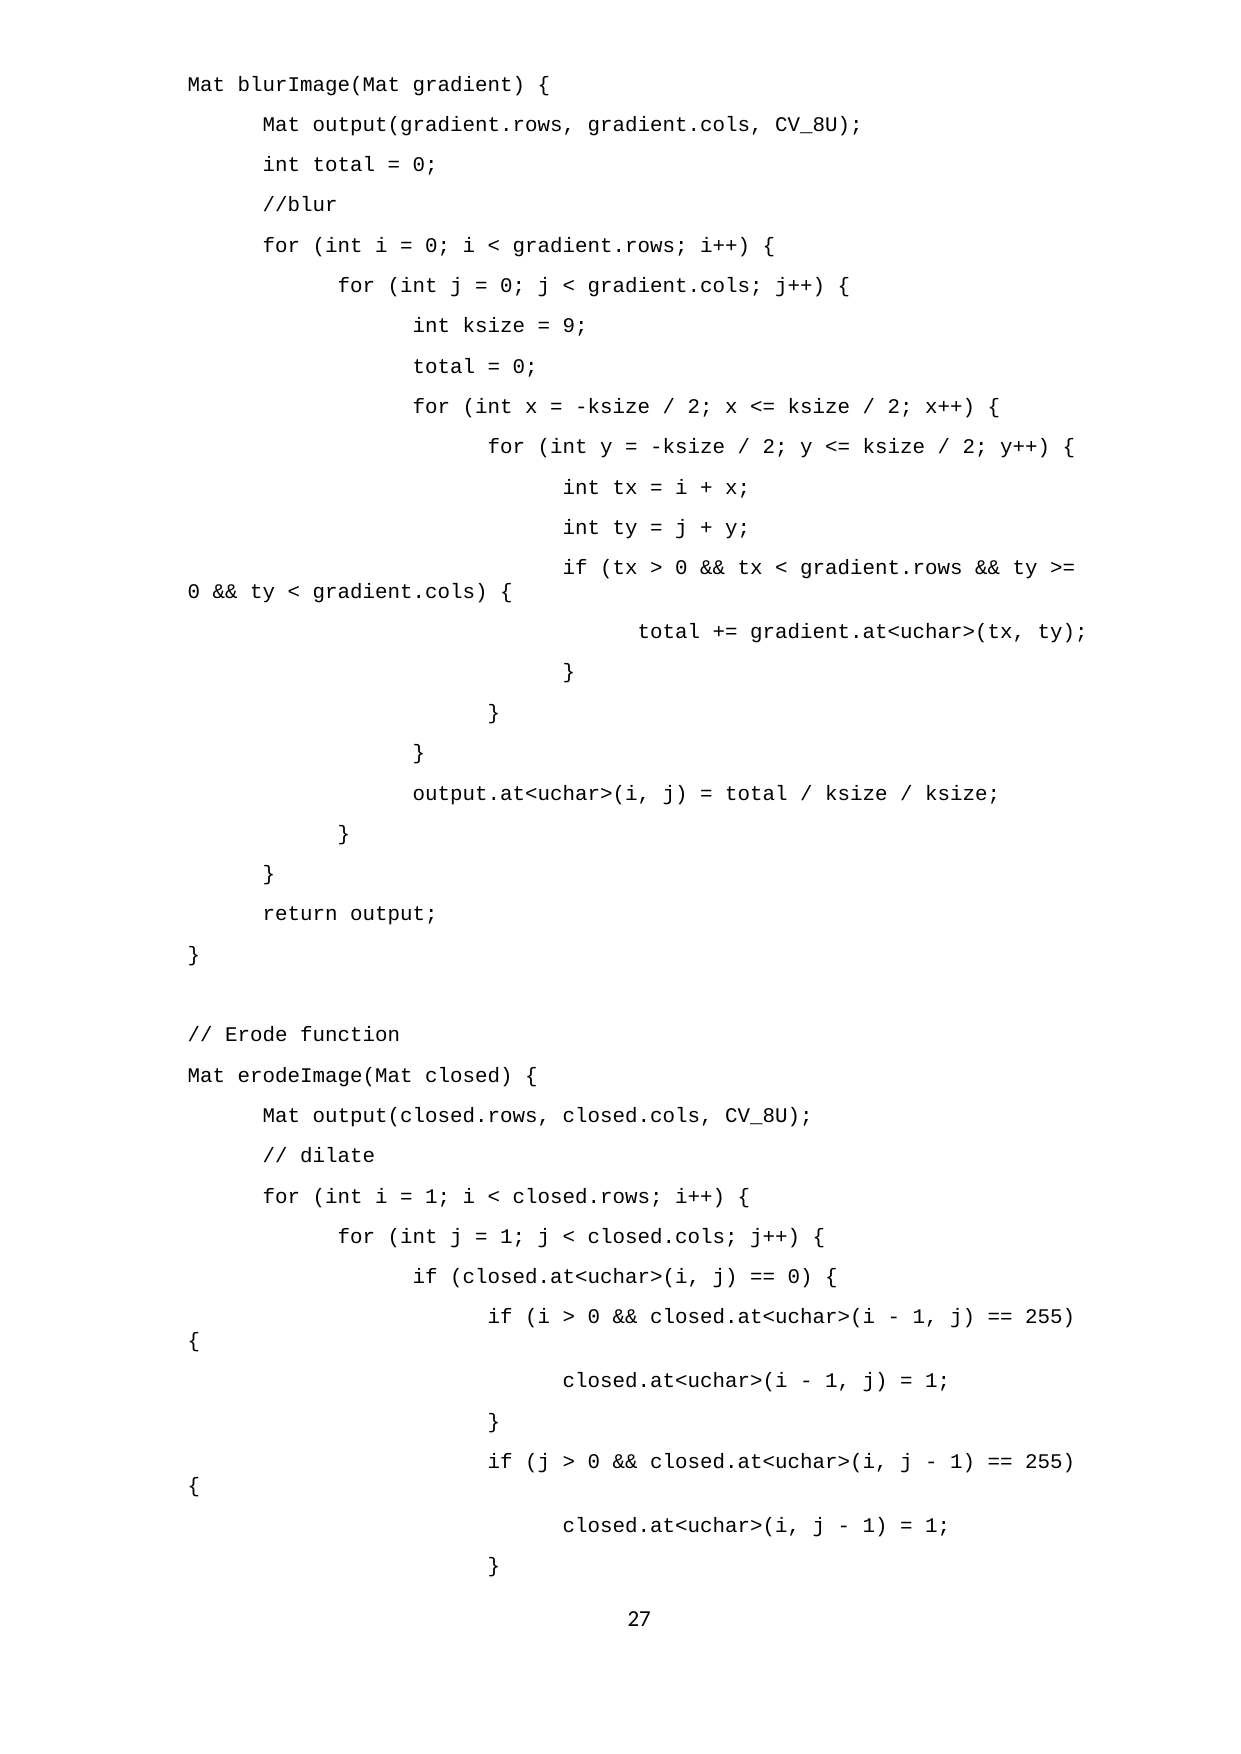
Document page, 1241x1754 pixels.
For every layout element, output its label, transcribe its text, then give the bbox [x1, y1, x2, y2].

text output.at<uchar>(i, j) = total / ksize / ksize; [187, 782, 1090, 806]
text int tx = i + x; [187, 477, 1090, 500]
text // Erode function [187, 1024, 1090, 1048]
text for (int x = -ksize / 2; x <= ksize / 2; x++) { [187, 396, 1090, 420]
text for (int j = 1; j < closed.cols; j++) { [187, 1226, 1090, 1249]
text } [187, 662, 1090, 685]
text int ksize = 9; [187, 315, 1090, 339]
text total = 0; [187, 356, 1090, 379]
text // dilate [187, 1145, 1090, 1169]
text for (int y = -ksize / 2; y <= ksize / 2; y++) { [187, 436, 1090, 460]
text } [187, 702, 1090, 726]
text closed.at<uchar>(i - 1, j) = 1; [187, 1371, 1090, 1394]
text } [187, 863, 1090, 887]
text } [187, 742, 1090, 766]
text for (int i = 1; i < closed.rows; i++) { [187, 1186, 1090, 1209]
text } [187, 1555, 1090, 1579]
text //blur [187, 194, 1090, 218]
text } [187, 1411, 1090, 1434]
text total += gradient.at<uchar>(tx, ty); [187, 621, 1090, 645]
text Mat blurImage(Mat gradient) { [187, 73, 1090, 97]
text closed.at<uchar>(i, j - 1) = 1; [187, 1515, 1090, 1539]
text if (j > 0 && closed.at<uchar>(i, j - 1) == 255) { [187, 1451, 1090, 1498]
text } [187, 944, 1090, 967]
text for (int i = 0; i < gradient.rows; i++) { [187, 235, 1090, 258]
text Mat output(closed.rows, closed.cols, CV_8U); [187, 1105, 1090, 1129]
text if (closed.at<uchar>(i, j) == 0) { [187, 1266, 1090, 1290]
text return output; [187, 903, 1090, 927]
text int total = 0; [187, 154, 1090, 178]
text Mat erodeImage(Mat closed) { [187, 1065, 1090, 1088]
text int ty = j + y; [187, 517, 1090, 541]
text Mat output(gradient.rows, gradient.cols, CV_8U); [187, 114, 1090, 137]
text } [187, 823, 1090, 846]
text if (tx > 0 && tx < gradient.rows && ty >= 0 && ty < gradient.cols) { [187, 557, 1090, 604]
text for (int j = 0; j < gradient.cols; j++) { [187, 275, 1090, 299]
text if (i > 0 && closed.at<uchar>(i - 1, j) == 255) { [187, 1307, 1090, 1354]
